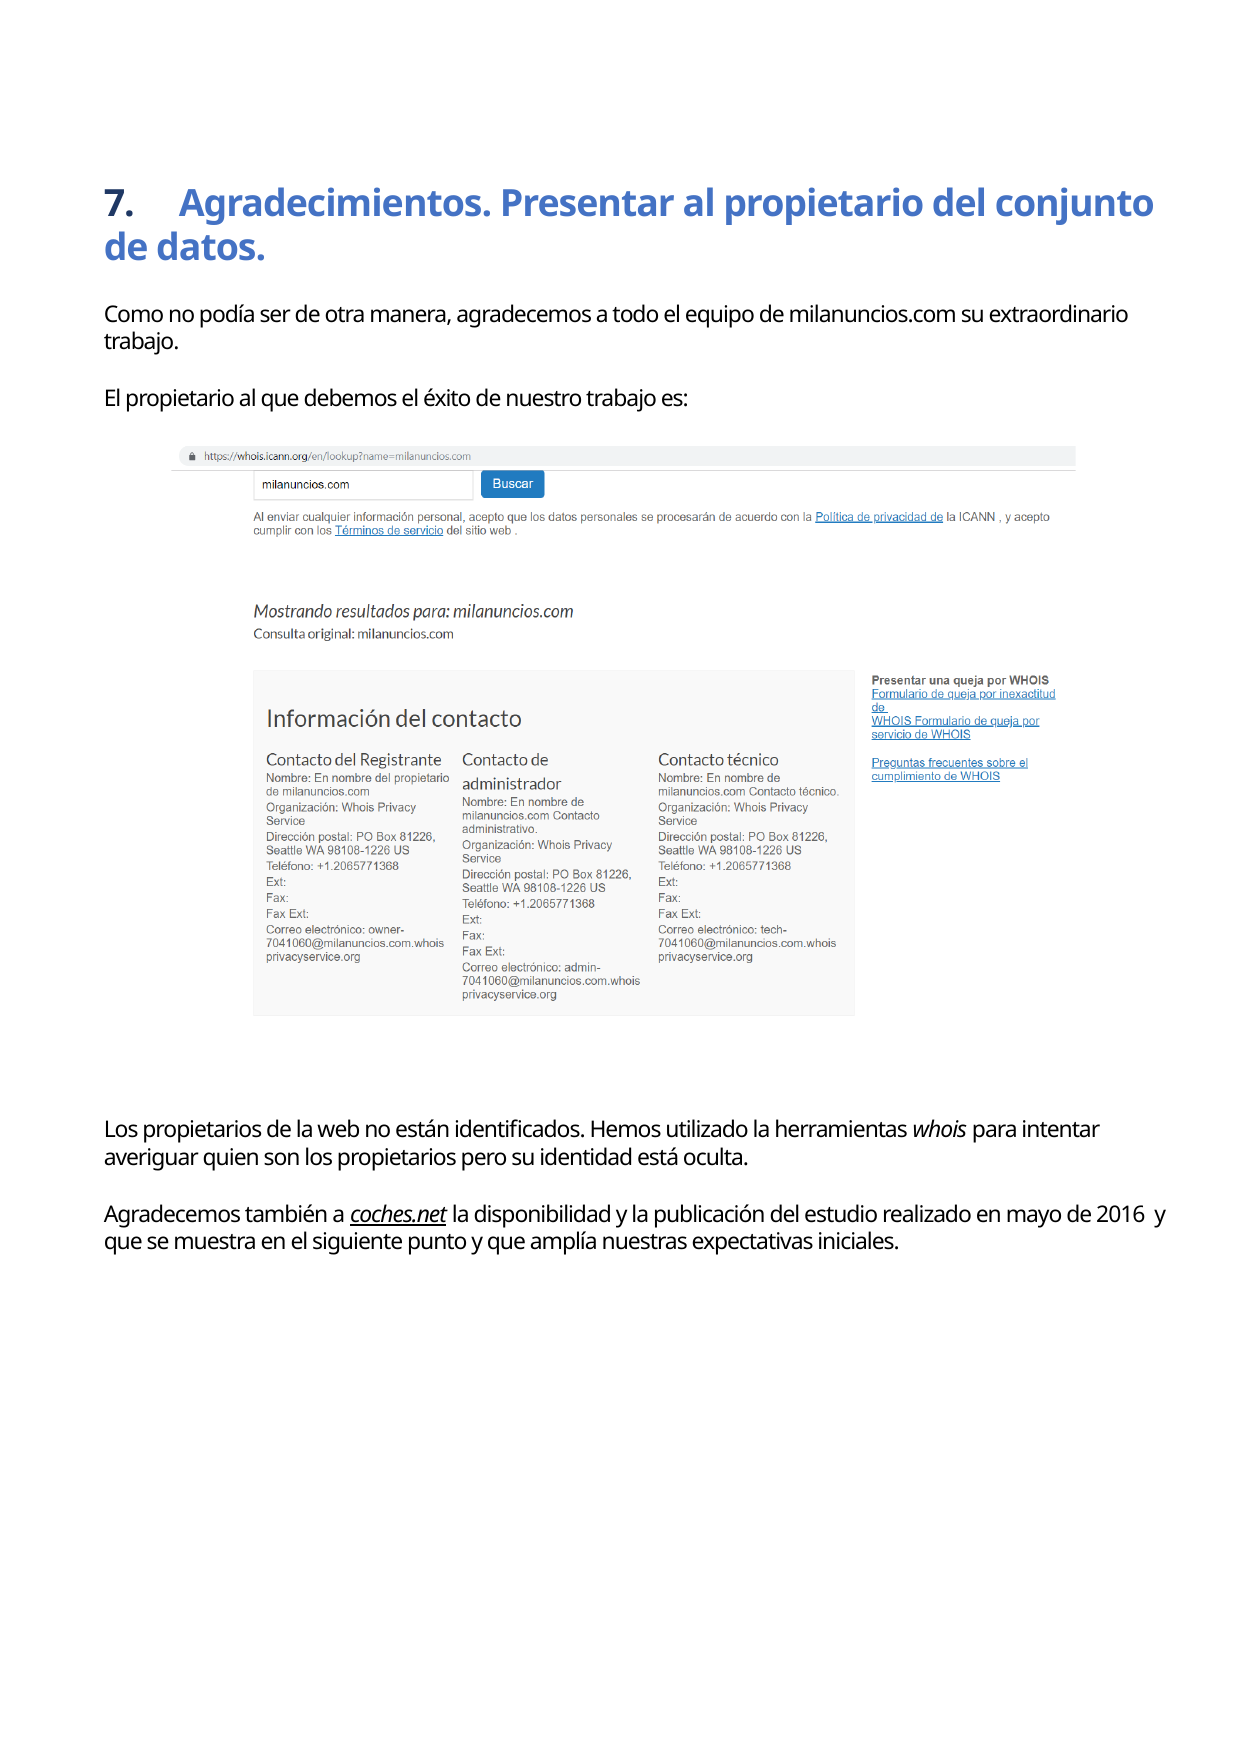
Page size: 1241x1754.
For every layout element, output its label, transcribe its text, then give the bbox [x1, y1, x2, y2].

text Los propietarios de la web no están identificados. Hemos utilizado la herramientas whois para intentar averiguar quien son los propietarios pero su identidad está oculta. [103, 1115, 1167, 1172]
text Agradecemos también a coches.net la disponibilidad y la publicación del estudio realizado en mayo de 2016 y que se muestra en el siguiente punto y que amplía nuestras expectativas iniciales. [103, 1200, 1167, 1256]
text Como no podía ser de otra manera, agradecemos a todo el equipo de milanuncios.com su extraordinario trabajo. [103, 300, 1167, 356]
picture [171, 446, 1076, 1021]
subtitle Agradecimientos. Presentar al propietario del conjunto de datos. [103, 180, 1167, 272]
text El propietario al que debemos el éxito de nuestro trabajo es: [103, 384, 1167, 412]
